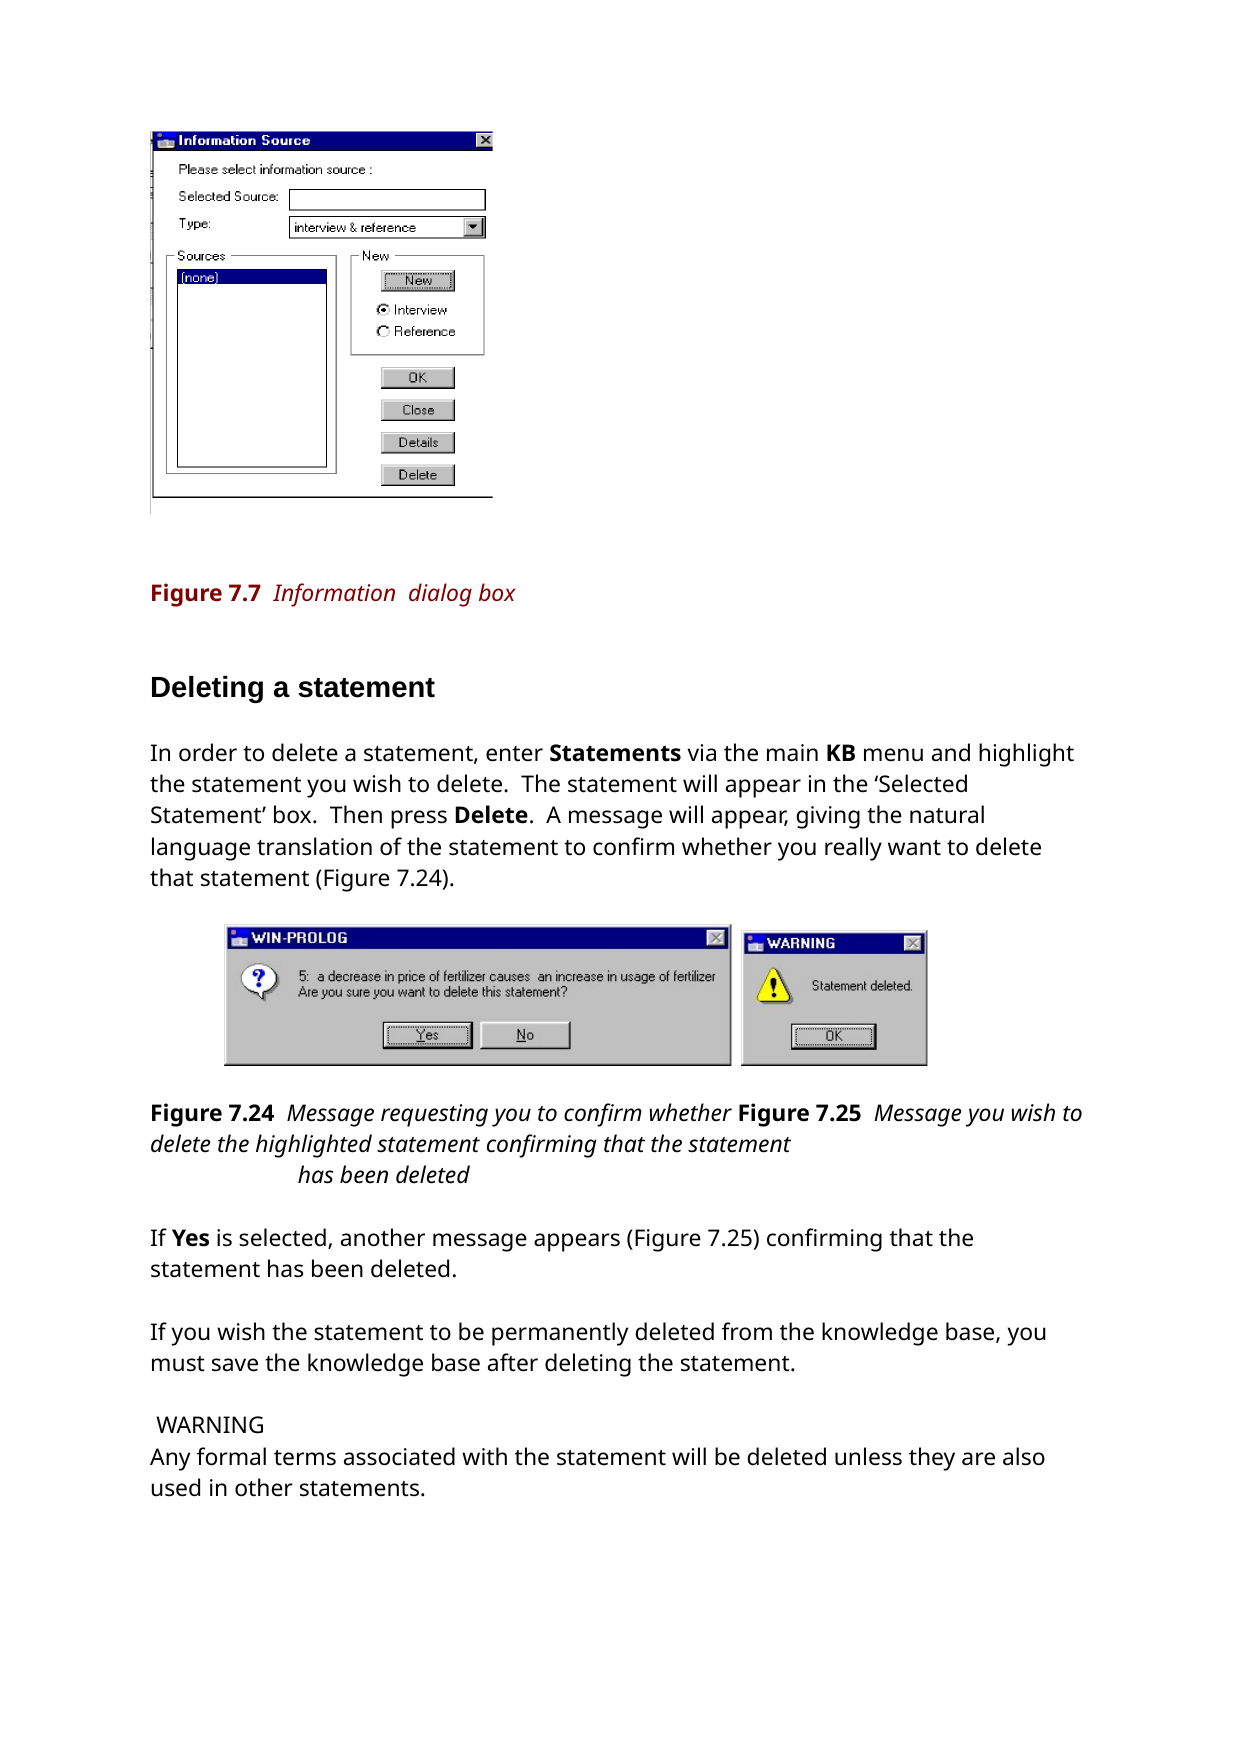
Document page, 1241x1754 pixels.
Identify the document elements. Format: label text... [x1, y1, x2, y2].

text WARNING [150, 1409, 1090, 1441]
text Figure 7.24 Message requesting you to confirm whether Figure 7.25 Message you wish to delete the highlighted statement confirming that the statement [150, 1097, 1090, 1159]
text If Yes is selected, another message appears (Figure 7.25) confirming that the statement has been deleted. [150, 1222, 1090, 1284]
text Figure 7.7 Information dialog box [150, 576, 1090, 608]
text In order to delete a statement, enter Statements via the main KB menu and highlight the statement you wish to delete. The statement will appear in the ‘Selected Statement’ box. Then press Delete. A message will appear, giving the natural language translation of the statement to confirm whether you really want to delete that statement (Figure 7.24). [150, 737, 1090, 893]
text If you wish the statement to be permanently deleted from the knowledge base, you must save the knowledge base after deleting the statement. [150, 1316, 1090, 1378]
subtitle Deleting a statement [150, 670, 1090, 704]
picture [741, 930, 928, 1066]
picture [224, 924, 732, 1066]
text has been deleted [150, 1159, 1090, 1191]
picture [150, 131, 493, 514]
text Any formal terms associated with the statement will be deleted unless they are also used in other statements. [150, 1441, 1090, 1503]
